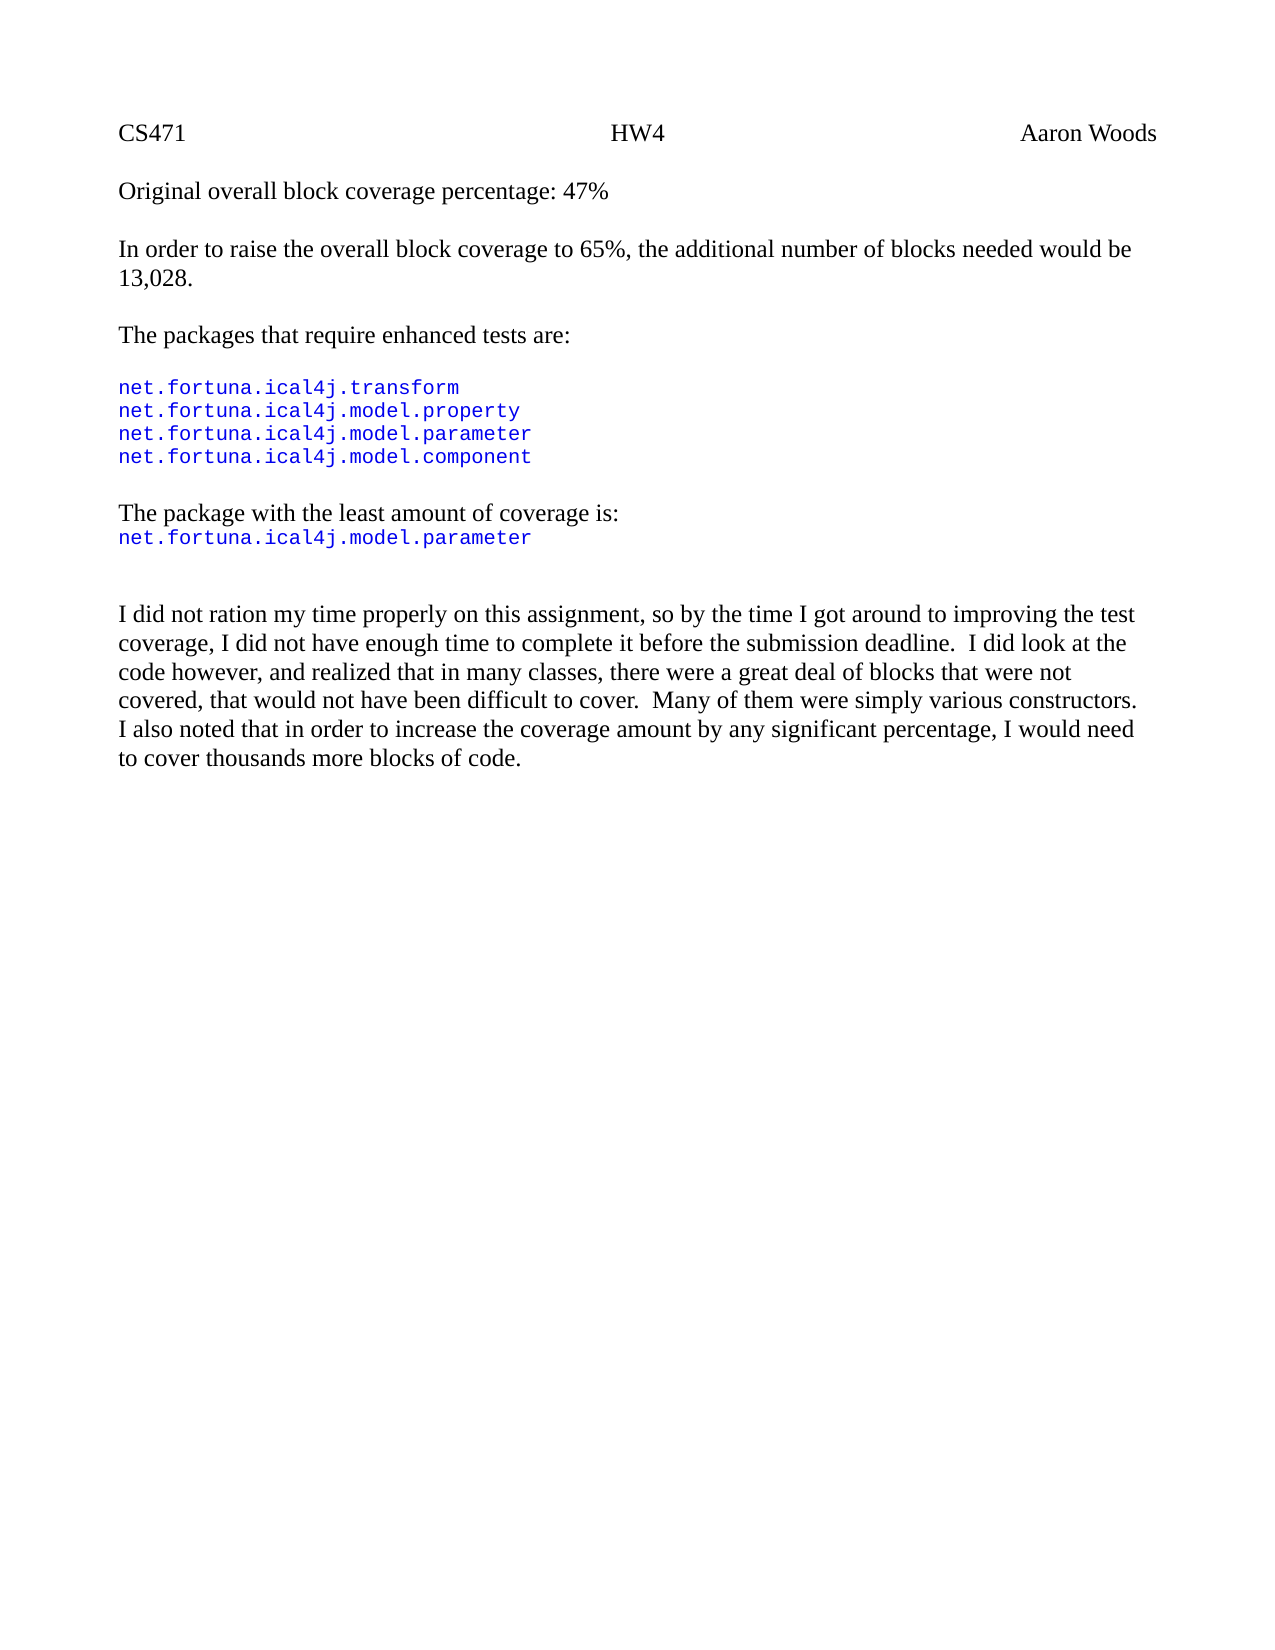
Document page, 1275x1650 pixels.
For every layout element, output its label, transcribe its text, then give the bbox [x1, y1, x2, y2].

text net.fortuna.ical4j.transform [118, 378, 1157, 401]
text net.fortuna.ical4j.model.component [118, 447, 1157, 470]
text net.fortuna.ical4j.model.parameter [118, 527, 1157, 550]
text In order to raise the overall block coverage to 65%, the additional number of blocks needed would be 13,028. [118, 234, 1157, 291]
text The packages that require enhanced tests are: [118, 320, 1157, 349]
text Original overall block coverage percentage: 47% [118, 176, 1157, 205]
text net.fortuna.ical4j.model.parameter [118, 424, 1157, 447]
text net.fortuna.ical4j.model.property [118, 401, 1157, 424]
text The package with the least amount of coverage is: [118, 498, 1157, 527]
text I did not ration my time properly on this assignment, so by the time I got around to improving the test coverage, I did not have enough time to complete it before the submission deadline. I did look at the code however, and realized that in many classes, there were a great deal of blocks that were not covered, that would not have been difficult to cover. Many of them were simply various constructors. I also noted that in order to increase the coverage amount by any significant percentage, I would need to cover thousands more blocks of code. [118, 599, 1157, 772]
